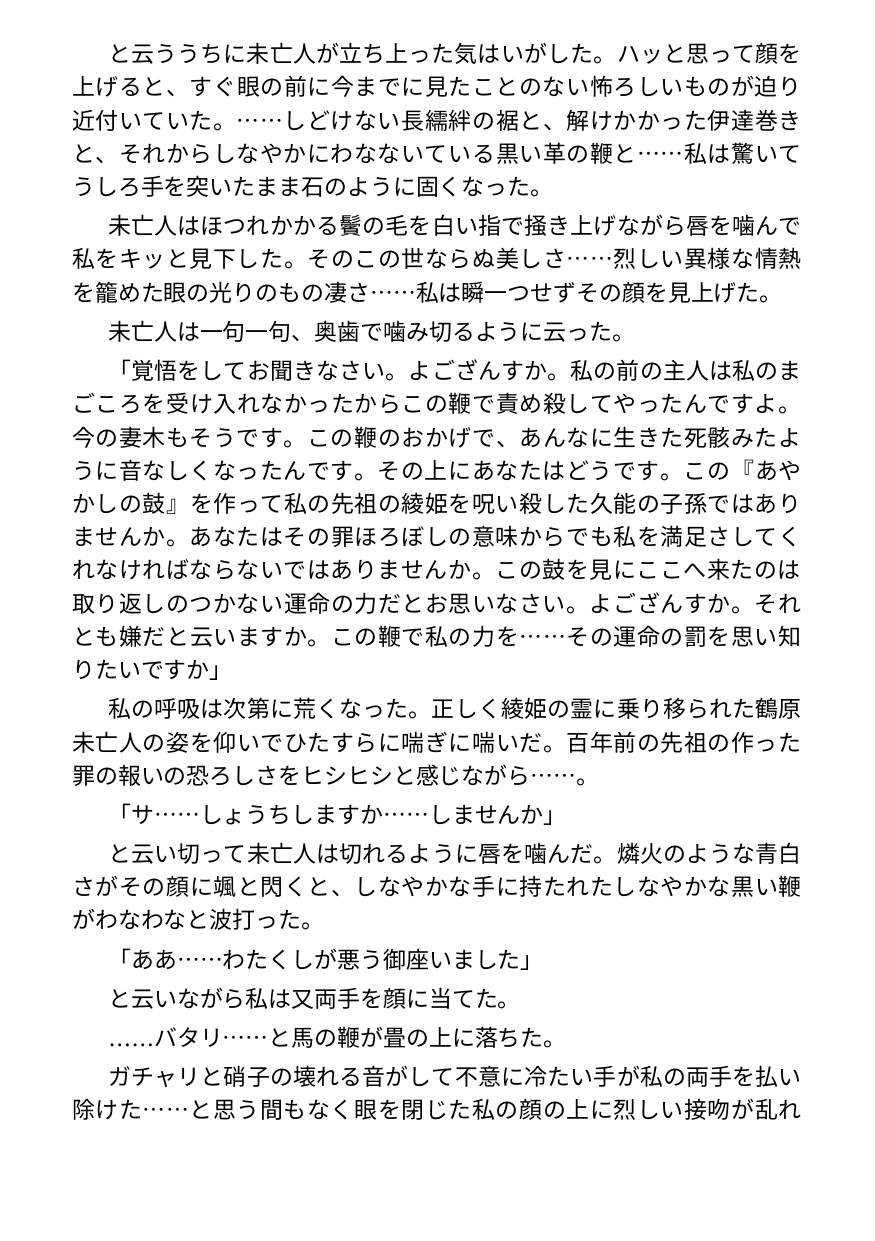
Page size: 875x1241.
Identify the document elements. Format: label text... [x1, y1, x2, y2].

text 未亡人はほつれかかる鬢の毛を白い指で掻き上げながら唇を噛んで私をキッと見下した。そのこの世ならぬ美しさ……烈しい異様な情熱を籠めた眼の光りのもの凄さ……私は瞬一つせずその顔を見上げた。 [72, 208, 802, 308]
text ……バタリ……と馬の鞭が畳の上に落ちた。 [72, 1020, 802, 1053]
text 「ああ……わたくしが悪う御座いました」 [72, 942, 802, 975]
text 「覚悟をしてお聞きなさい。よござんすか。私の前の主人は私のまごころを受け入れなかったからこの鞭で責め殺してやったんですよ。今の妻木もそうです。この鞭のおかげで、あんなに生きた死骸みたように音なしくなったんです。その上にあなたはどうです。この『あやかしの鼓』を作って私の先祖の綾姫を呪い殺した久能の子孫ではありませんか。あなたはその罪ほろぼしの意味からでも私を満足さしてくれなければならないではありませんか。この鼓を見にここへ来たのは取り返しのつかない運命の力だとお思いなさい。よござんすか。それとも嫌だと云いますか。この鞭で私の力を……その運命の罰を思い知りたいですか」 [72, 353, 802, 685]
text と云い切って未亡人は切れるように唇を噛んだ。燐火のような青白さがその顔に颯と閃くと、しなやかな手に持たれたしなやかな黒い鞭がわなわなと波打った。 [72, 836, 802, 936]
text と云ううちに未亡人が立ち上った気はいがした。ハッと思って顔を上げると、すぐ眼の前に今までに見たことのない怖ろしいものが迫り近付いていた。……しどけない長繻絆の裾と、解けかかった伊達巻きと、それからしなやかにわなないている黒い革の鞭と……私は驚いてうしろ手を突いたまま石のように固くなった。 [72, 36, 802, 202]
text 「サ……しょうちしますか……しませんか」 [72, 797, 802, 830]
text 私の呼吸は次第に荒くなった。正しく綾姫の霊に乗り移られた鶴原未亡人の姿を仰いでひたすらに喘ぎに喘いだ。百年前の先祖の作った罪の報いの恐ろしさをヒシヒシと感じながら……。 [72, 691, 802, 791]
text と云いながら私は又両手を顔に当てた。 [72, 981, 802, 1014]
text 未亡人は一句一句、奥歯で噛み切るように云った。 [72, 314, 802, 347]
text ガチャリと硝子の壊れる音がして不意に冷たい手が私の両手を払い除けた……と思う間もなく眼を閉じた私の顔の上に烈しい接吻が乱れ [72, 1059, 802, 1126]
